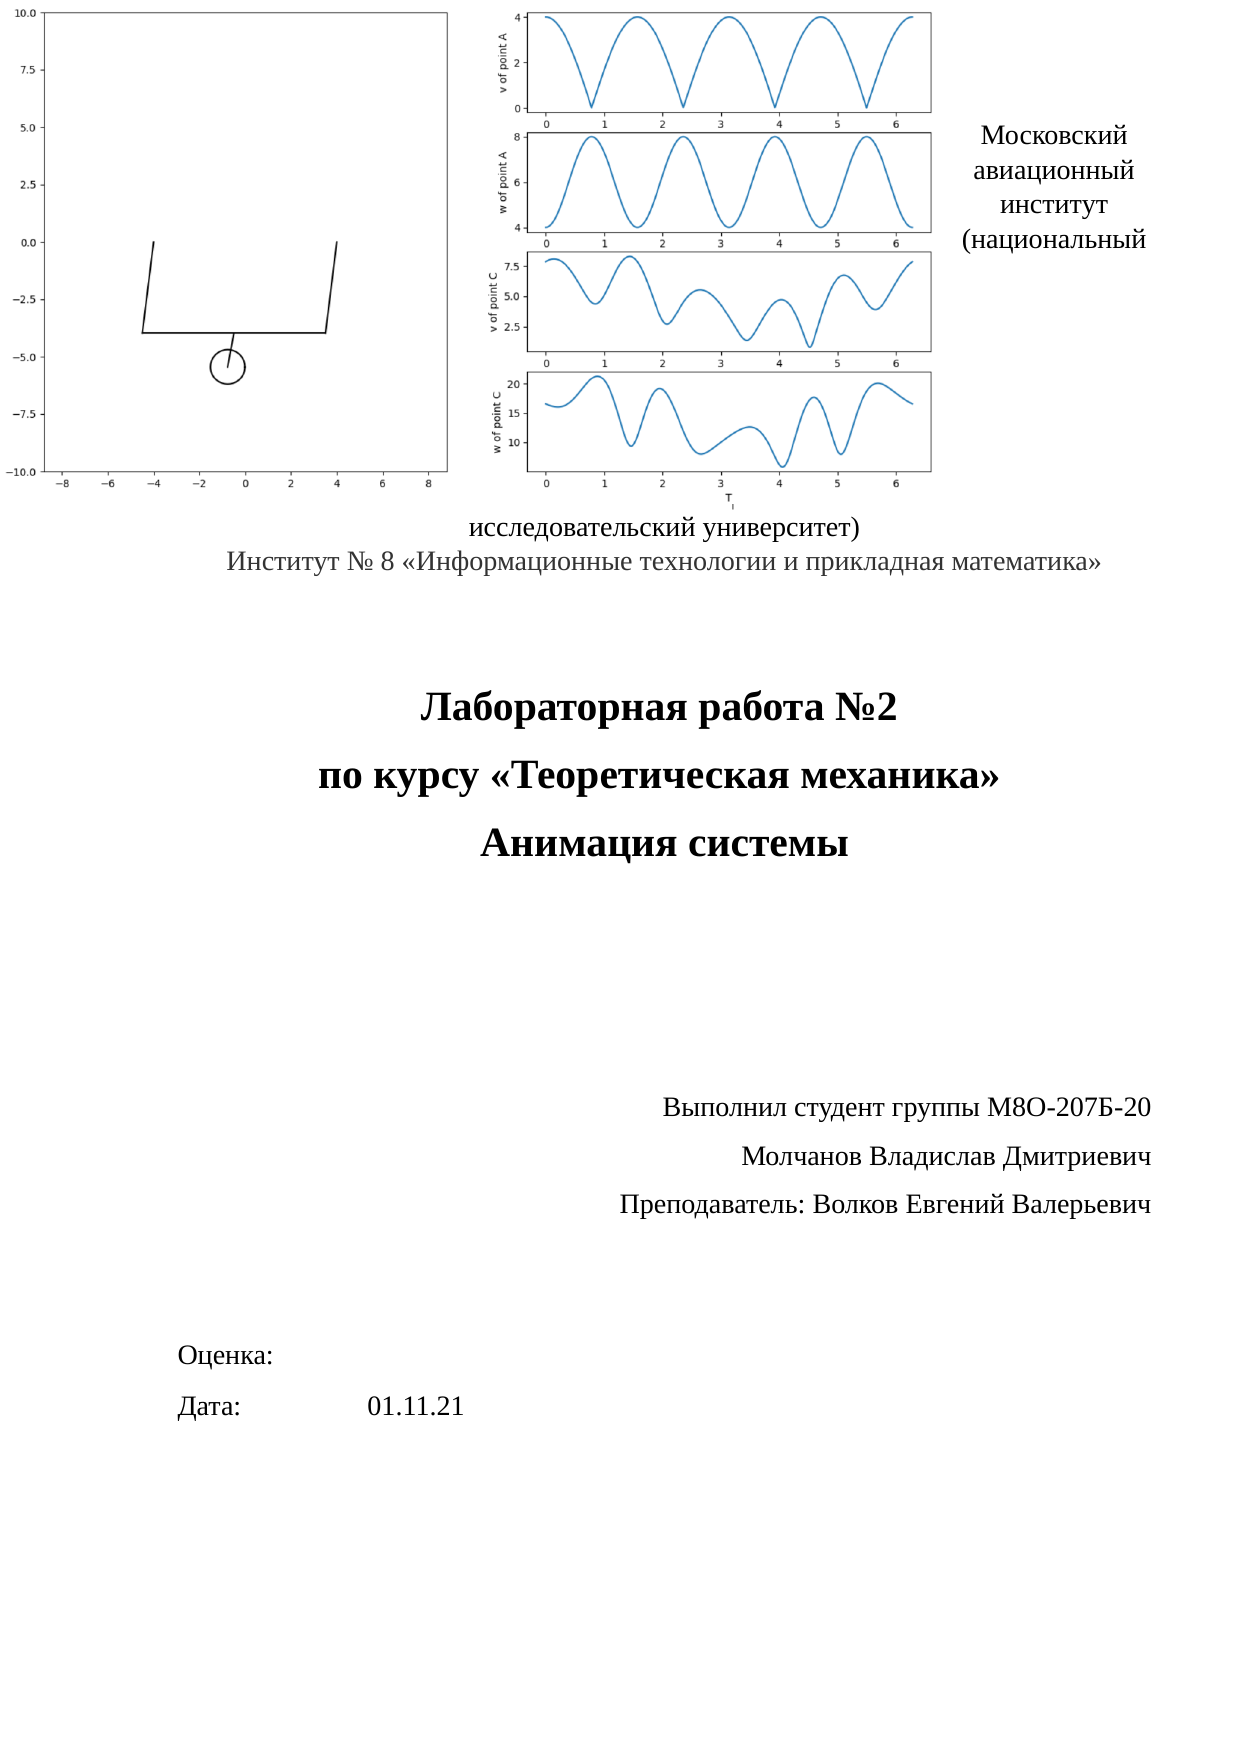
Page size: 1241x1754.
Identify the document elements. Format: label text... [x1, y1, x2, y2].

text (национальный исследовательский университет) [177, 222, 1152, 542]
text Дата: 01.11.21 [177, 1389, 1152, 1422]
text Институт № 8 «Информационные технологии и прикладная математика» [177, 544, 1152, 577]
text Анимация системы [177, 817, 1152, 865]
picture [0, 0, 957, 510]
text Преподаватель: Волков Евгений Валерьевич [177, 1187, 1152, 1219]
text Лабораторная работа №2 [177, 681, 1152, 729]
text по курсу «Теоретическая механика» [177, 749, 1152, 797]
text Молчанов Владислав Дмитриевич [177, 1138, 1152, 1171]
text Оценка: [177, 1338, 1152, 1371]
text Выполнил студент группы М8О-207Б-20 [177, 1090, 1152, 1122]
text Московский авиационный институт [957, 118, 1152, 220]
